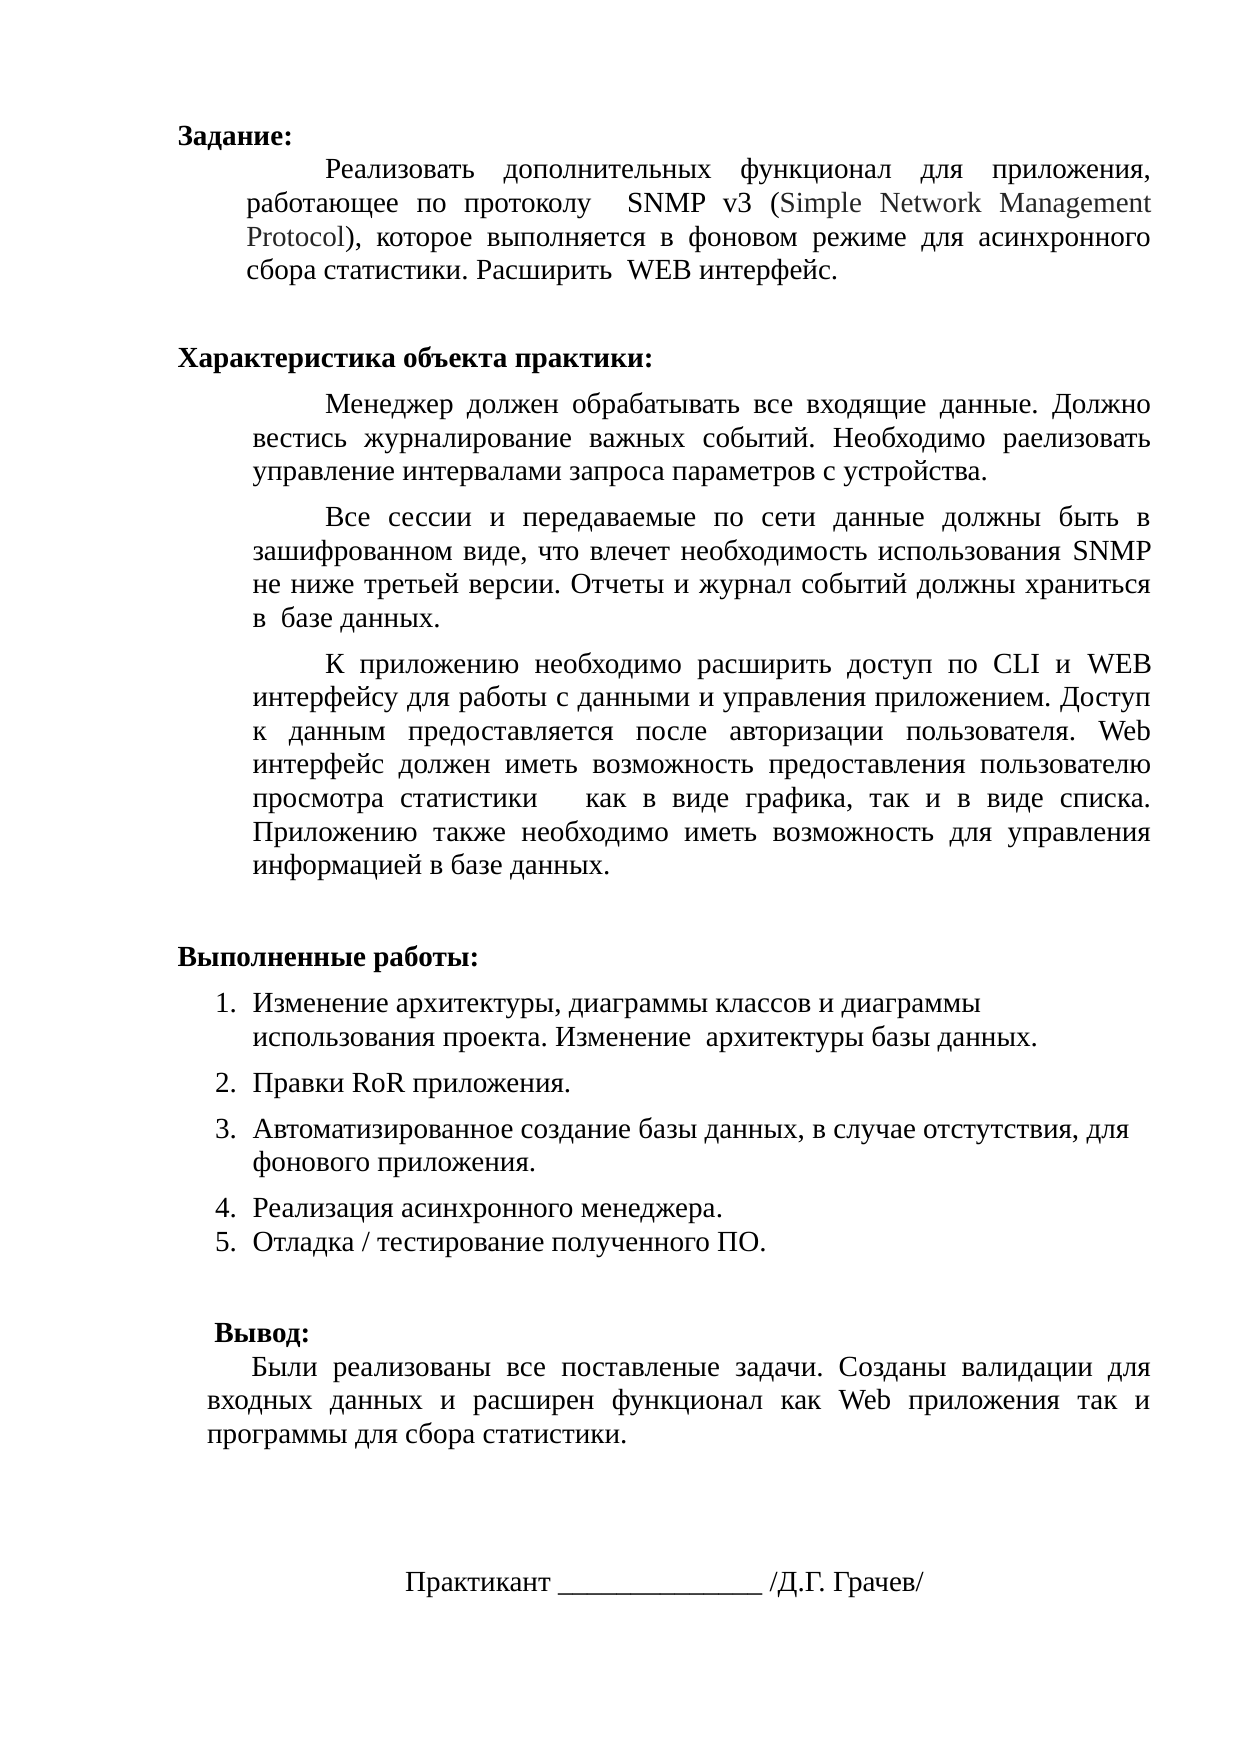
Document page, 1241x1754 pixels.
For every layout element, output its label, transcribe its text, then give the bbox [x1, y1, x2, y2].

text Выполненные работы: [177, 939, 1152, 973]
text Были реализованы все поставленые задачи. Созданы валидации для входных данных и расширен функционал как Web приложения так и программы для сбора статистики. [207, 1349, 1152, 1449]
text Реализовать дополнительных функционал для приложения, работающее по протоколу SNMP v3 (Simple Network Management Protocol), которое выполняется в фоновом режиме для асинхронного сбора статистики. Расширить WEB интерфейс. [246, 152, 1152, 286]
list Реализация асинхронного менеджера. [215, 1191, 1152, 1224]
text Вывод: [207, 1315, 1152, 1349]
text Все сессии и передаваемые по сети данные должны быть в зашифрованном виде, что влечет необходимость использования SNMP не ниже третьей версии. Отчеты и журнал событий должны храниться в базе данных. [252, 499, 1152, 633]
list Автоматизированное создание базы данных, в случае отстутствия, для фонового приложения. [215, 1111, 1152, 1178]
text Менеджер должен обрабатывать все входящие данные. Должно вестись журналирование важных событий. Необходимо раелизовать управление интервалами запроса параметров с устройства. [252, 386, 1152, 487]
list Правки RoR приложения. [215, 1065, 1152, 1098]
list Отладка / тестирование полученного ПО. [215, 1224, 1152, 1258]
text К приложению необходимо расширить доступ по CLI и WEB интерфейсу для работы с данными и управления приложением. Доступ к данным предоставляется после авторизации пользователя. Web интерфейс должен иметь возможность предоставления пользователю просмотра статистики как в виде графика, так и в виде списка. Приложению также необходимо иметь возможность для управления информацией в базе данных. [252, 646, 1152, 881]
text Характеристика объекта практики: [177, 340, 1152, 374]
text Задание: [177, 118, 1152, 152]
list Изменение архитектуры, диаграммы классов и диаграммы использования проекта. Изменение архитектуры базы данных. [215, 985, 1152, 1052]
text Практикант ______________ /Д.Г. Грачев/ [177, 1564, 1152, 1598]
